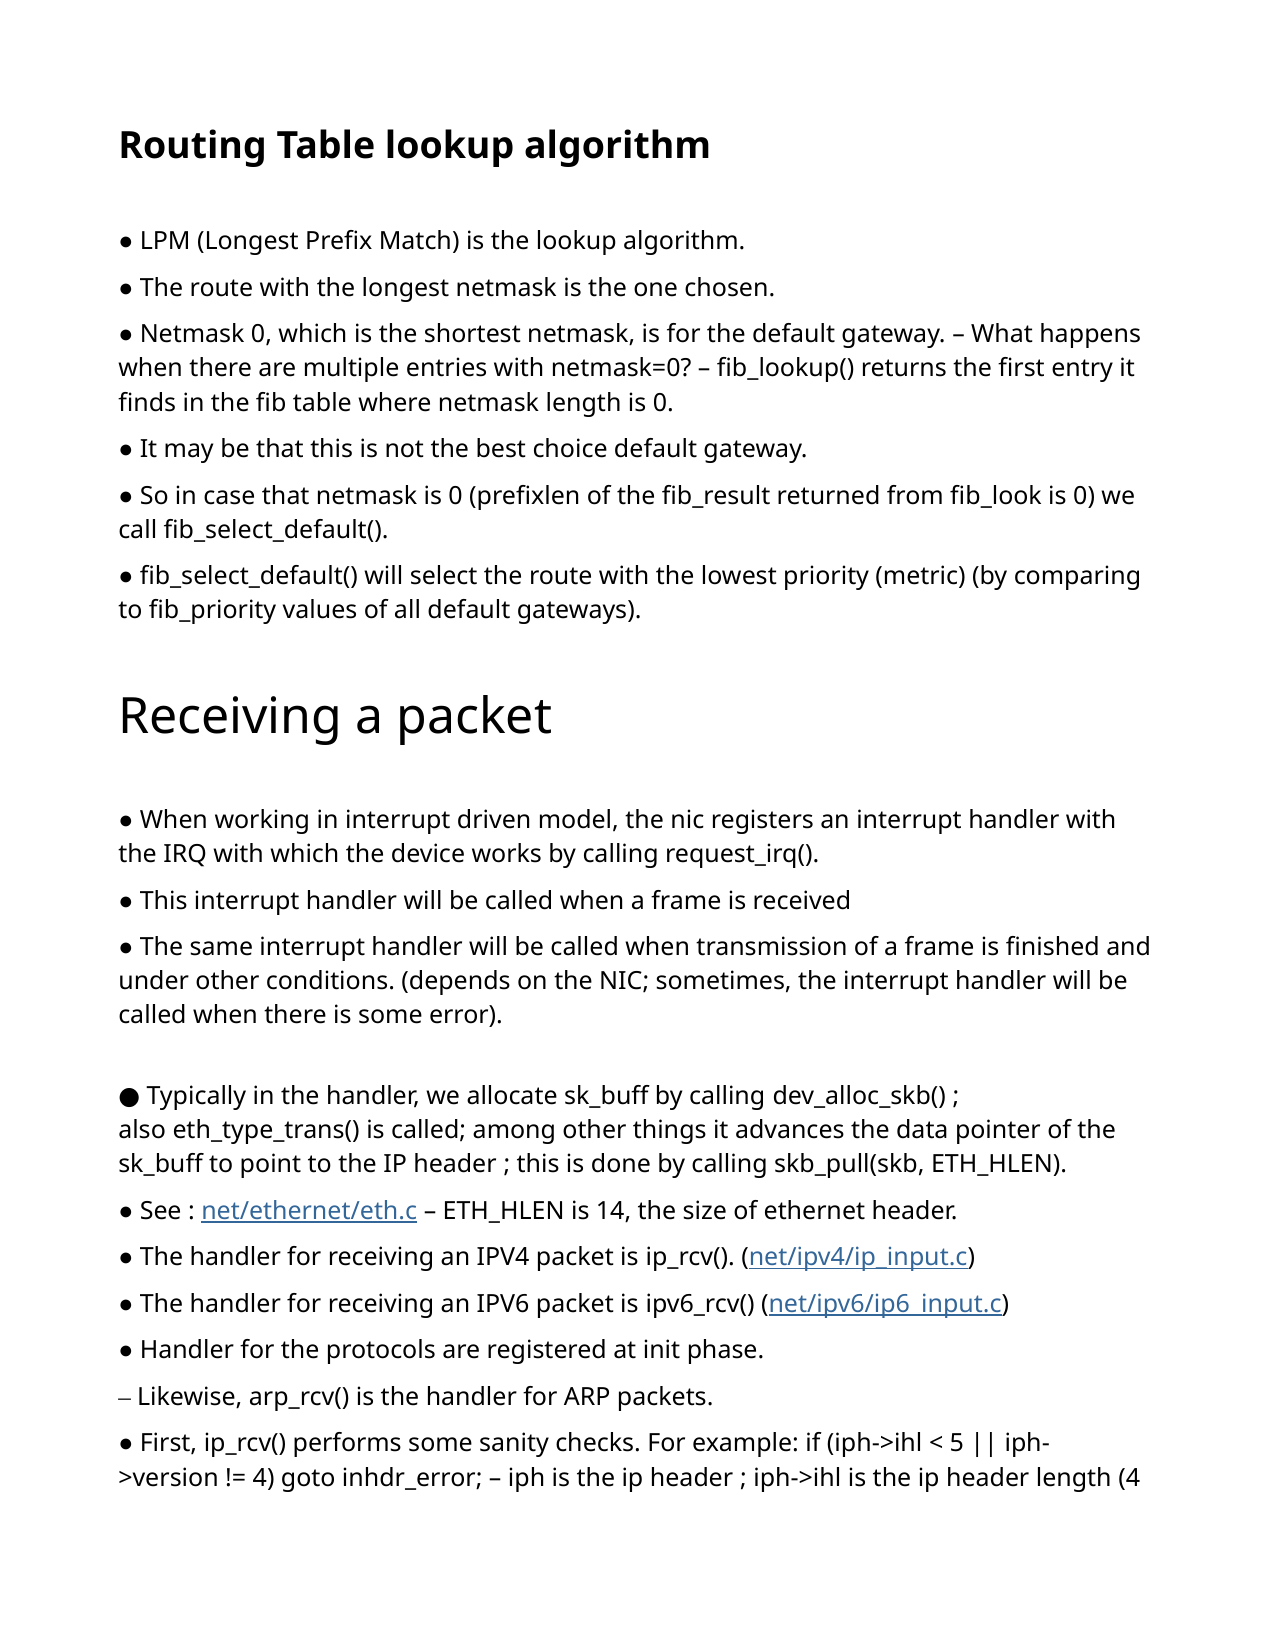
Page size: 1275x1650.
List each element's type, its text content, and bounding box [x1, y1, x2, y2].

text ● LPM (Longest Prefix Match) is the lookup algorithm. [118, 223, 1157, 257]
text ● The route with the longest netmask is the one chosen. [118, 269, 1157, 303]
text ● So in case that netmask is 0 (prefixlen of the fib_result returned from fib_look is 0) we call fib_select_default(). [118, 477, 1157, 545]
text ● The same interrupt handler will be called when transmission of a frame is finished and under other conditions. (depends on the NIC; sometimes, the interrupt handler will be called when there is some error). [118, 929, 1157, 1031]
text ● First, ip_rcv() performs some sanity checks. For example: if (iph->ihl < 5 || iph->version != 4) goto inhdr_error; – iph is the ip header ; iph->ihl is the ip header length (4 [118, 1425, 1157, 1493]
subtitle Routing Table lookup algorithm [118, 118, 1157, 169]
text ● When working in interrupt driven model, the nic registers an interrupt handler with the IRQ with which the device works by calling request_irq(). [118, 802, 1157, 870]
text ● The handler for receiving an IPV6 packet is ipv6_rcv() (net/ipv6/ip6_input.c) [118, 1285, 1157, 1319]
text ● Netmask 0, which is the shortest netmask, is for the default gateway. – What happens when there are multiple entries with netmask=0? – fib_lookup() returns the first entry it finds in the fib table where netmask length is 0. [118, 316, 1157, 418]
text ● This interrupt handler will be called when a frame is received [118, 882, 1157, 916]
text ● fib_select_default() will select the route with the lowest priority (metric) (by comparing to fib_priority values of all default gateways). [118, 558, 1157, 626]
text ● See : net/ethernet/eth.c – ETH_HLEN is 14, the size of ethernet header. [118, 1192, 1157, 1226]
subtitle Receiving a packet [118, 680, 1157, 748]
text ● It may be that this is not the best choice default gateway. [118, 431, 1157, 465]
text ● The handler for receiving an IPV4 packet is ip_rcv(). (net/ipv4/ip_input.c) [118, 1239, 1157, 1273]
text – Likewise, arp_rcv() is the handler for ARP packets. [118, 1378, 1157, 1413]
text ● Handler for the protocols are registered at init phase. [118, 1332, 1157, 1366]
text ● Typically in the handler, we allocate sk_buff by calling dev_alloc_skb() ; also eth_type_trans() is called; among other things it advances the data pointer of the sk_buff to point to the IP header ; this is done by calling skb_pull(skb, ETH_HLEN). [118, 1043, 1157, 1180]
